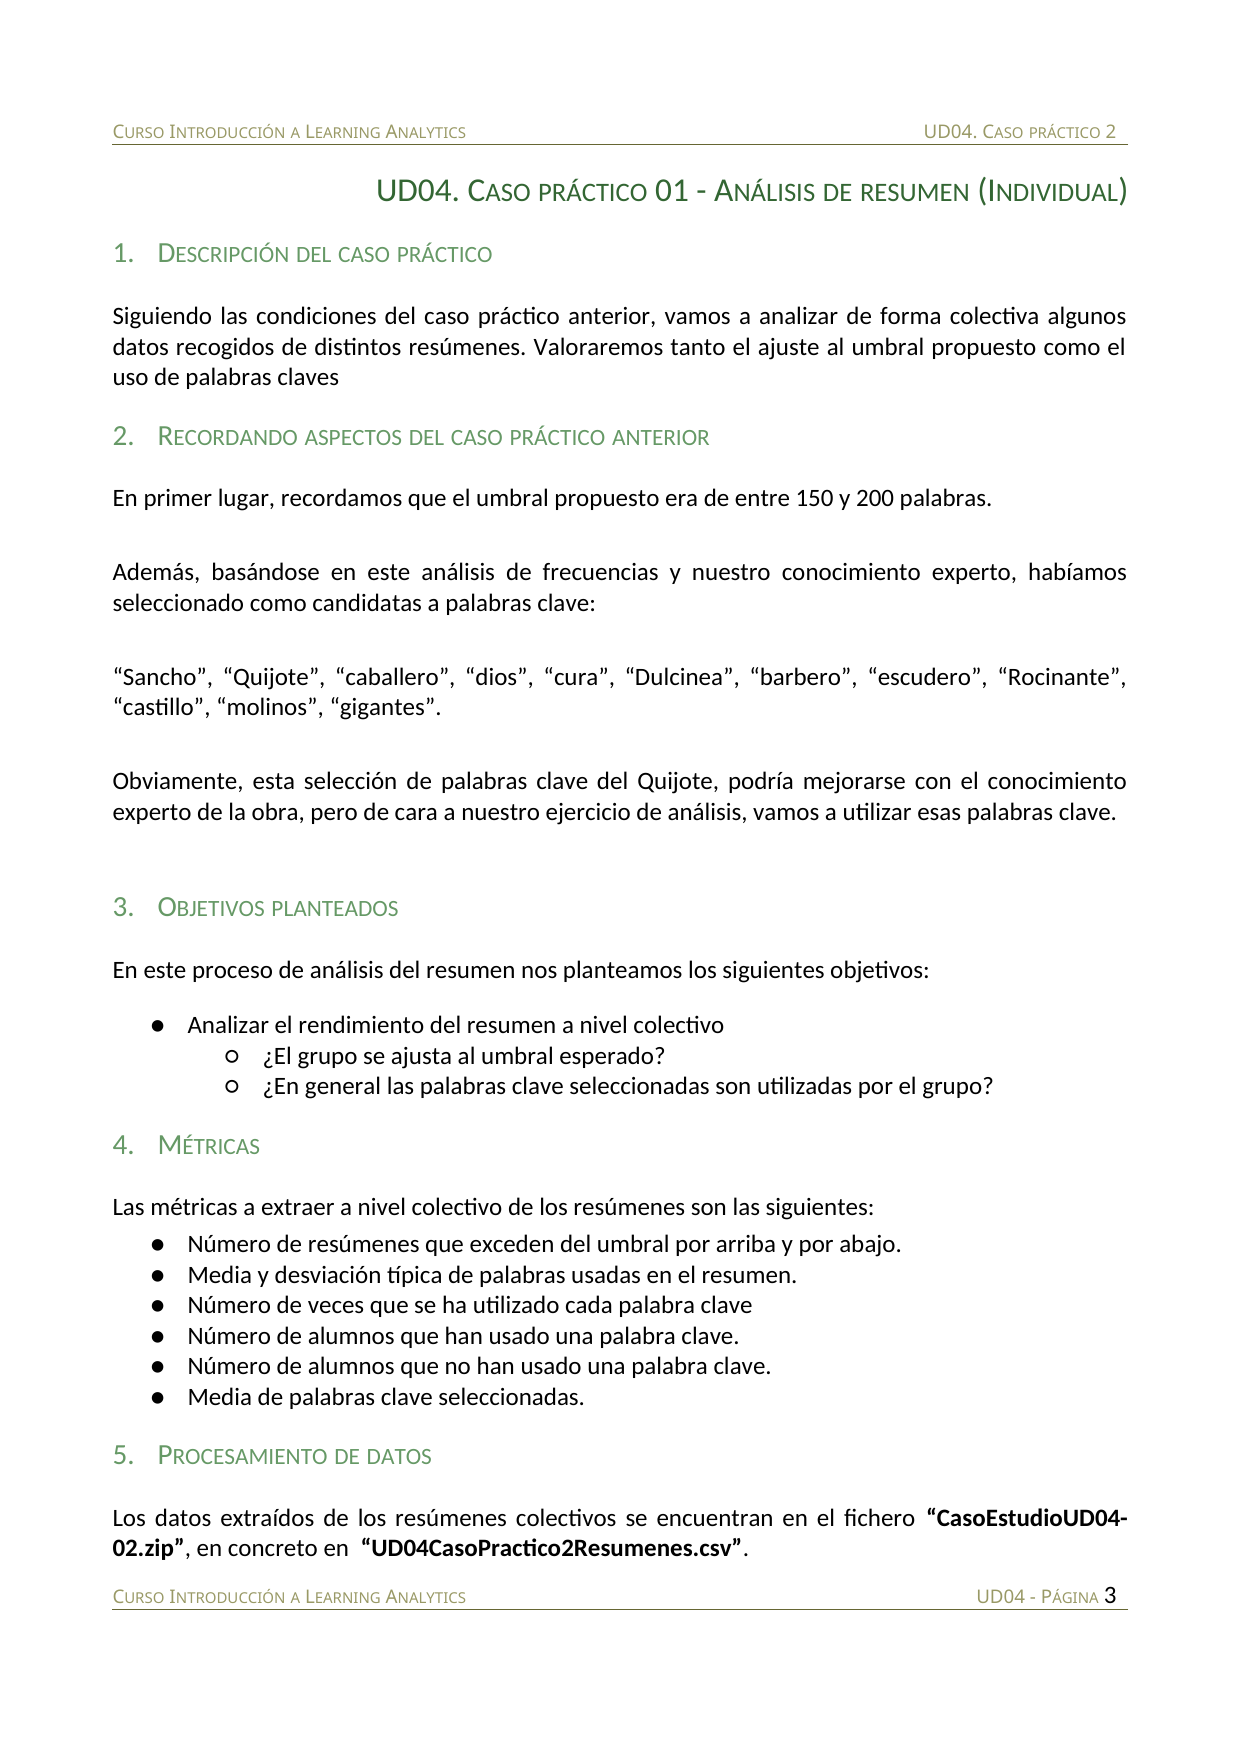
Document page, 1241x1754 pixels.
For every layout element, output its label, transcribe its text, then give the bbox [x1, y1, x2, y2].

subtitle Objetivos planteados [112, 888, 1128, 924]
text Obviamente, esta selección de palabras clave del Quijote, podría mejorarse con el conocimiento experto de la obra, pero de cara a nuestro ejercicio de análisis, vamos a utilizar esas palabras clave. [112, 765, 1128, 826]
text En este proceso de análisis del resumen nos planteamos los siguientes objetivos: [112, 954, 1128, 984]
text Siguiendo las condiciones del caso práctico anterior, vamos a analizar de forma colectiva algunos datos recogidos de distintos resúmenes. Valoraremos tanto el ajuste al umbral propuesto como el uso de palabras claves [112, 300, 1128, 392]
text Los datos extraídos de los resúmenes colectivos se encuentran en el fichero “CasoEstudioUD04-02.zip”, en concreto en “UD04CasoPractico2Resumenes.csv”. [112, 1502, 1128, 1563]
text Las métricas a extraer a nivel colectivo de los resúmenes son las siguientes: [112, 1191, 1128, 1222]
text Además, basándose en este análisis de frecuencias y nuestro conocimiento experto, habíamos seleccionado como candidatas a palabras clave: [112, 556, 1128, 617]
list Analizar el rendimiento del resumen a nivel colectivo [150, 1009, 1128, 1040]
list Media de palabras clave seleccionadas. [150, 1381, 1128, 1412]
subtitle Recordando aspectos del caso práctico anterior [112, 417, 1128, 452]
list ¿El grupo se ajusta al umbral esperado? [225, 1040, 1128, 1070]
text UD04. Caso práctico 01 - Análisis de resumen (Individual) [112, 169, 1128, 210]
list Número de alumnos que no han usado una palabra clave. [150, 1351, 1128, 1381]
text En primer lugar, recordamos que el umbral propuesto era de entre 150 y 200 palabras. [112, 482, 1128, 513]
subtitle Procesamiento de datos [112, 1436, 1128, 1472]
subtitle Métricas [112, 1126, 1128, 1161]
subtitle Descripción del caso práctico [112, 234, 1128, 270]
list Número de veces que se ha utilizado cada palabra clave [150, 1289, 1128, 1320]
list Media y desviación típica de palabras usadas en el resumen. [150, 1259, 1128, 1289]
list ¿En general las palabras clave seleccionadas son utilizadas por el grupo? [225, 1070, 1128, 1101]
list Número de alumnos que han usado una palabra clave. [150, 1320, 1128, 1351]
list Número de resúmenes que exceden del umbral por arriba y por abajo. [150, 1228, 1128, 1259]
text “Sancho”, “Quijote”, “caballero”, “dios”, “cura”, “Dulcinea”, “barbero”, “escudero”, “Rocinante”, “castillo”, “molinos”, “gigantes”. [112, 661, 1128, 722]
